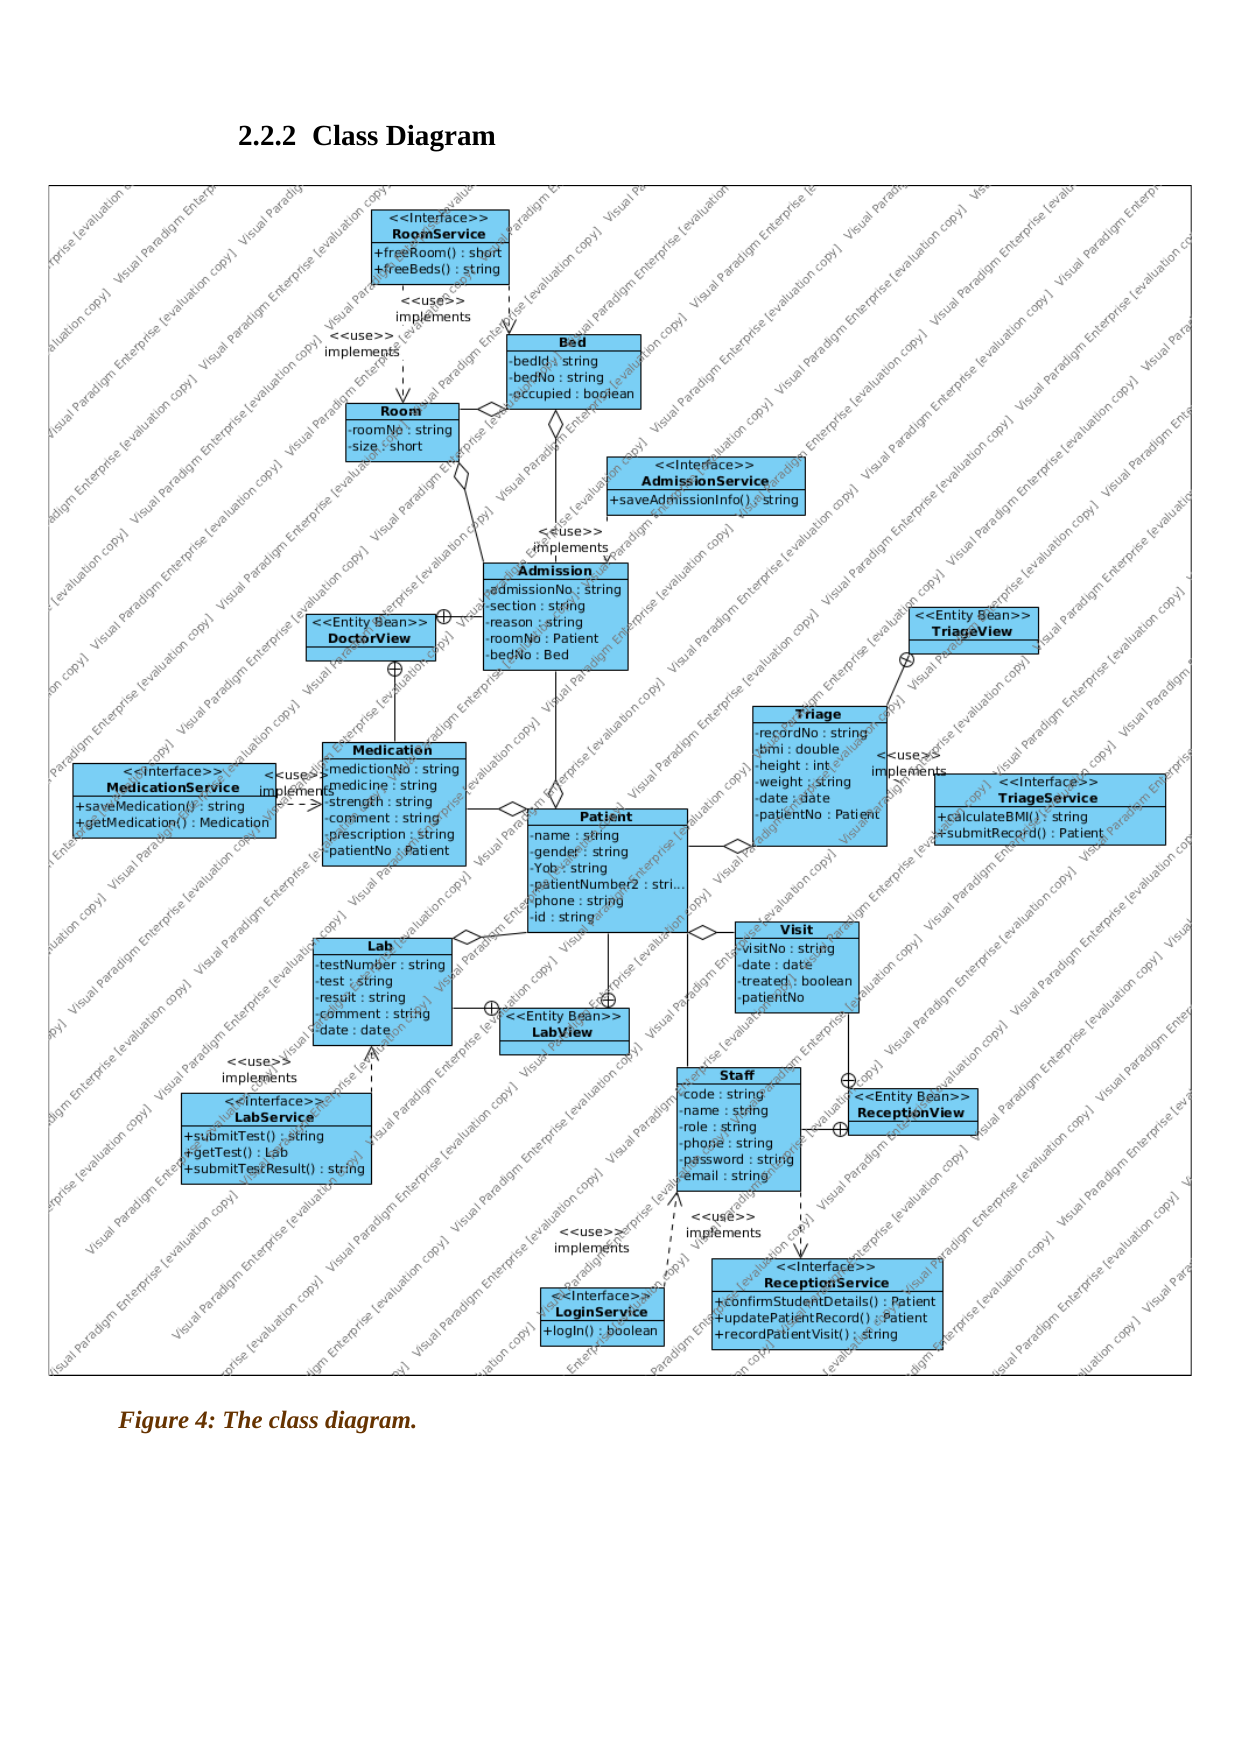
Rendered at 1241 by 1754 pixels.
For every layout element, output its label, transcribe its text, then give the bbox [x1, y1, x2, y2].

text Figure 4: The class diagram. [118, 1376, 1122, 1433]
list Class Diagram [231, 118, 1122, 152]
picture [48, 185, 1192, 1376]
